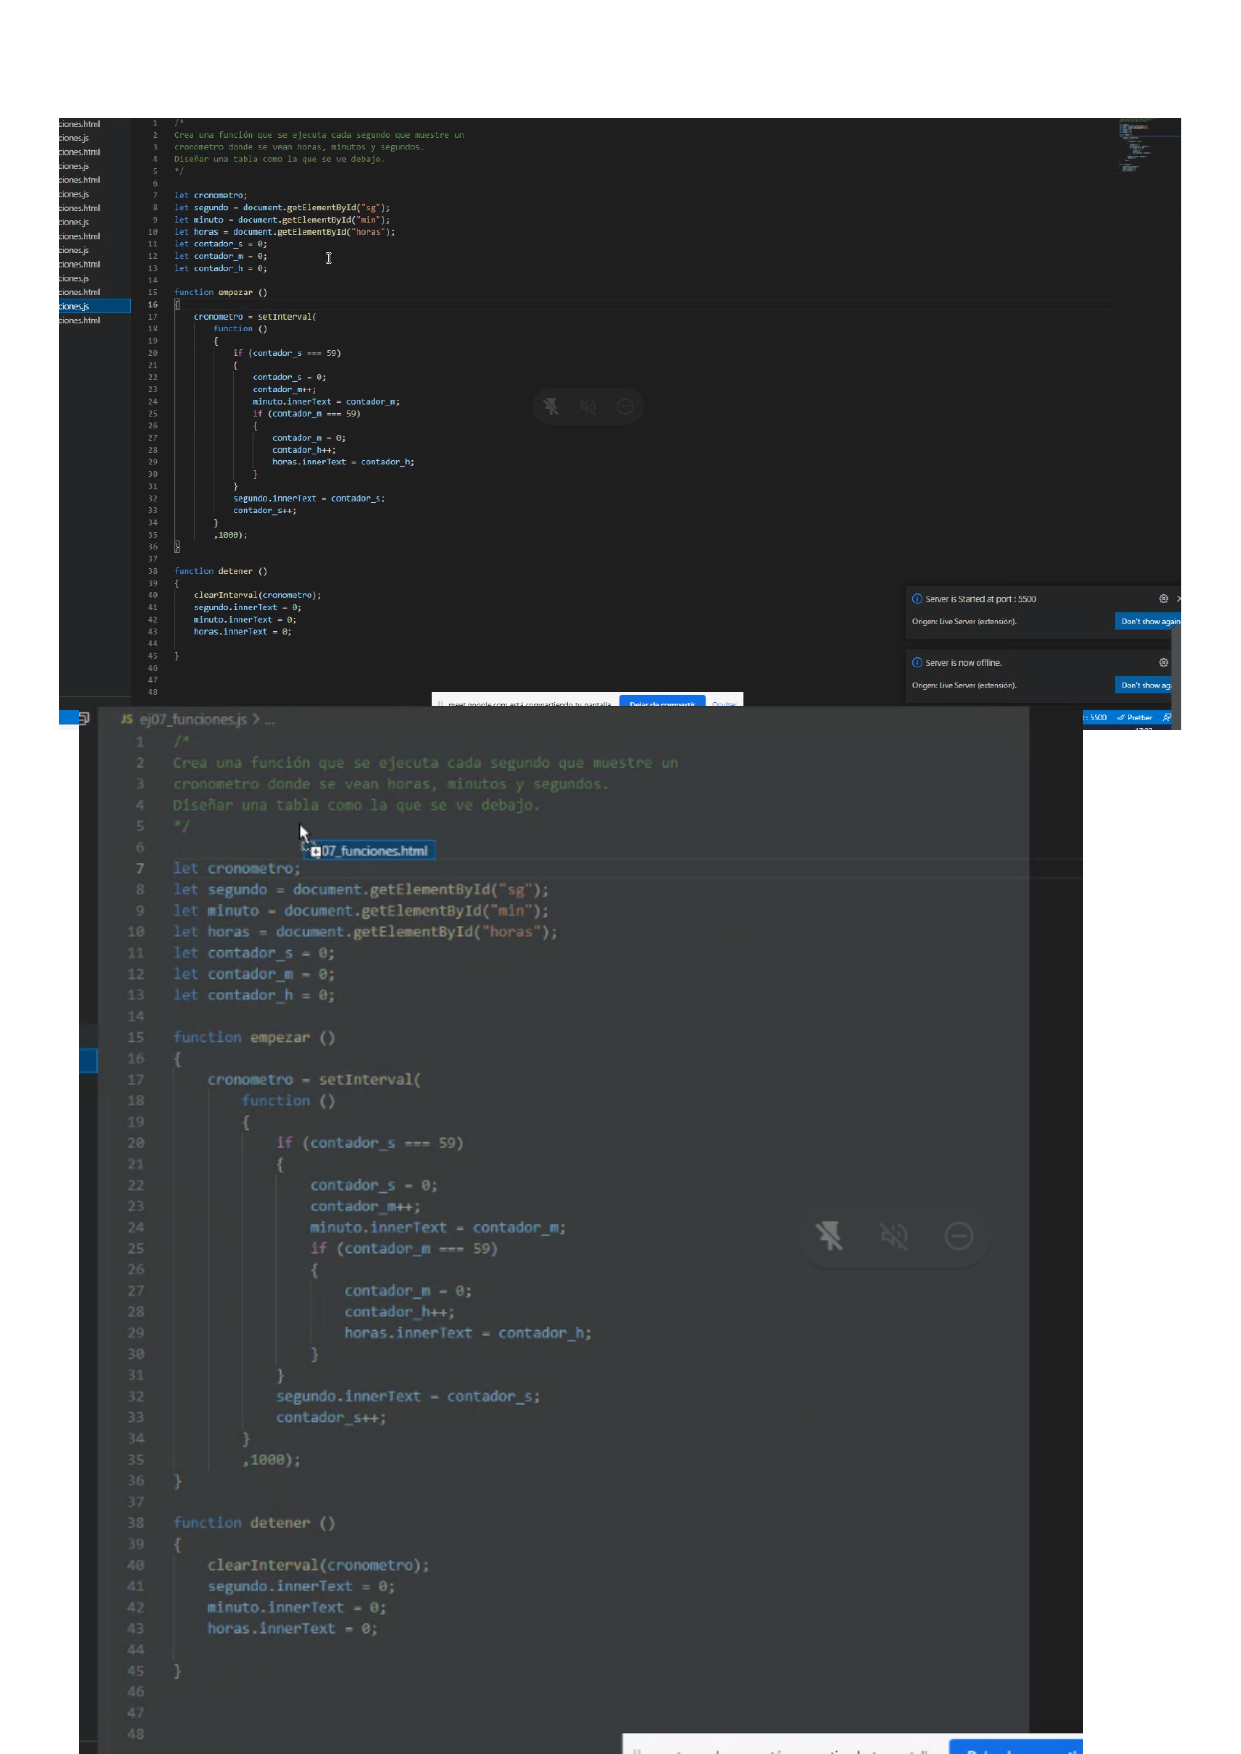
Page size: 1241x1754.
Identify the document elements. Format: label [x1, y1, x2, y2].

picture [59, 118, 1182, 1754]
